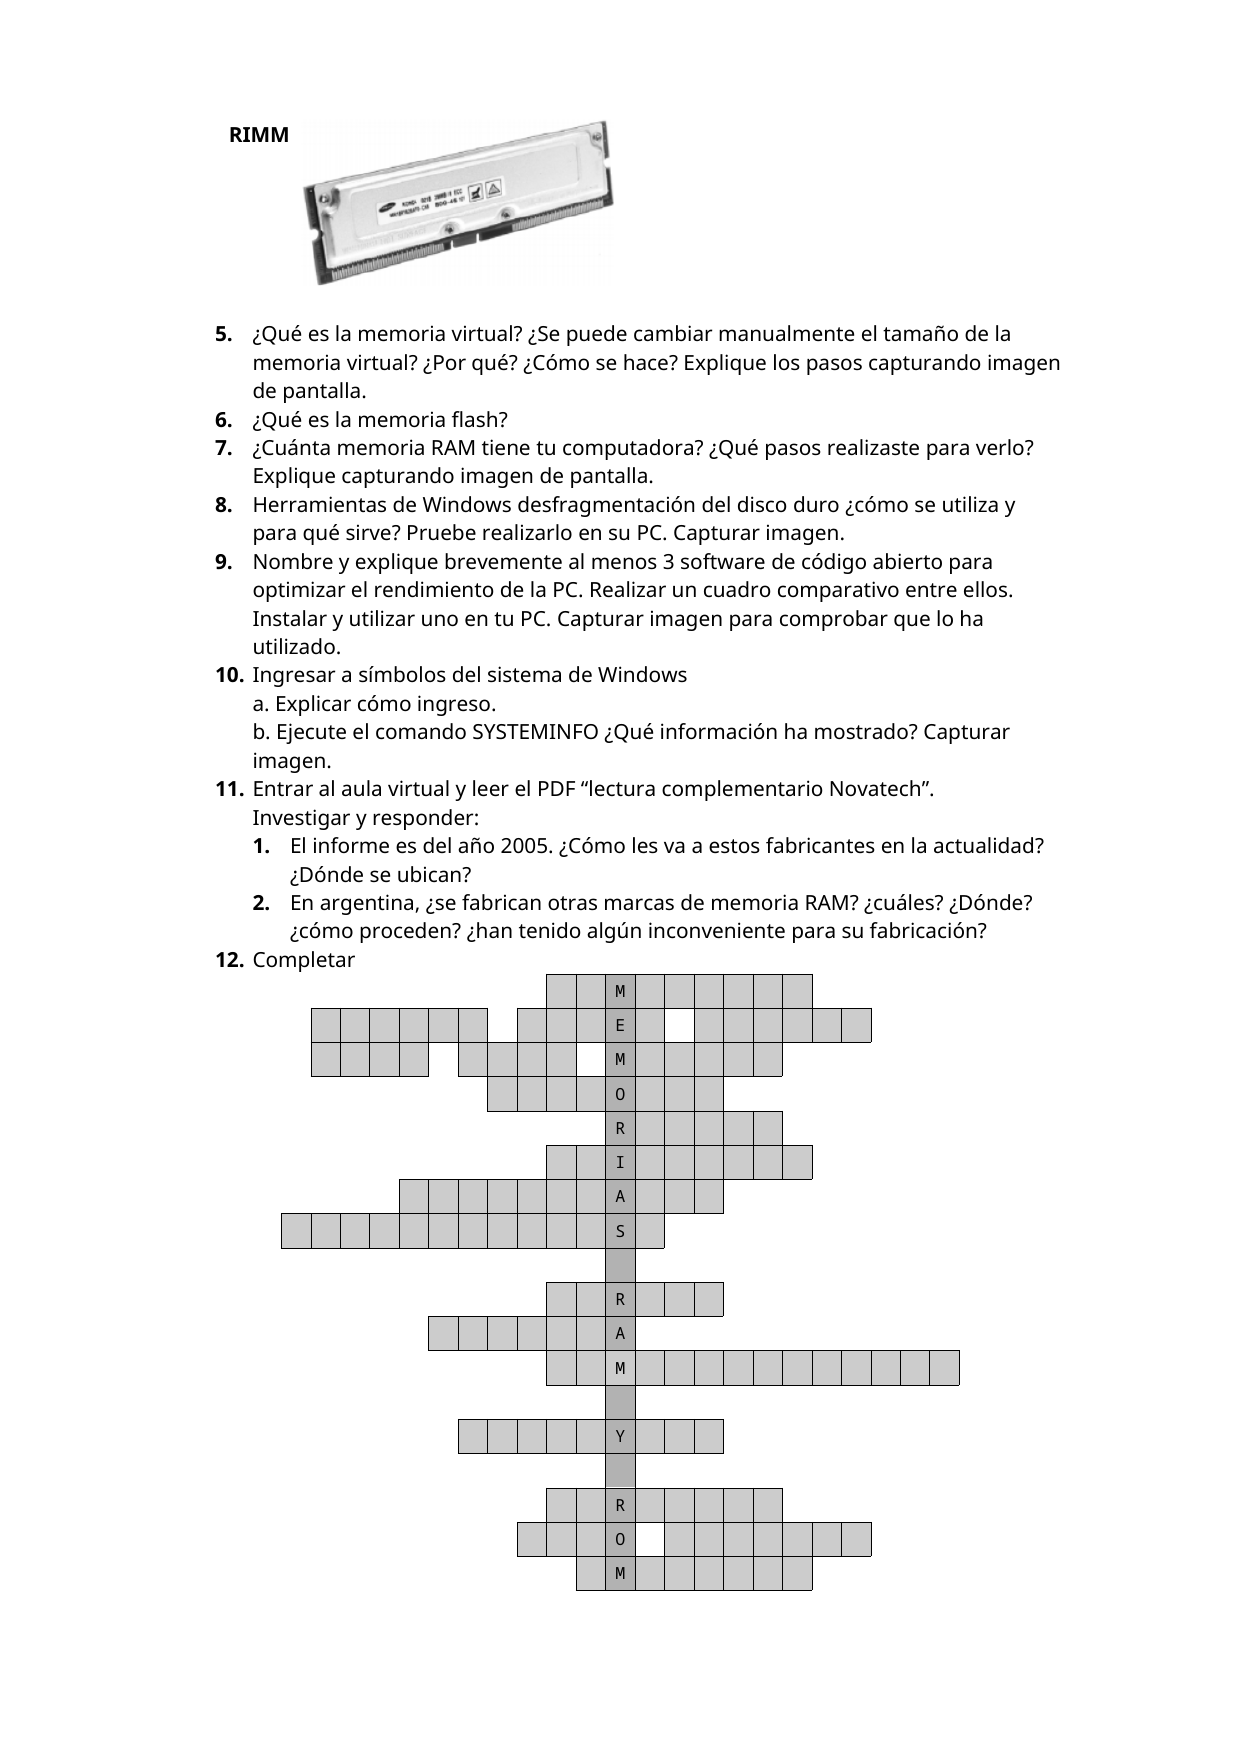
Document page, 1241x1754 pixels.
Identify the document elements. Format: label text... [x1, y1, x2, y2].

table_cell [281, 1111, 311, 1145]
table_cell [340, 1350, 369, 1385]
table_cell [517, 1488, 546, 1522]
table_cell [458, 1111, 487, 1145]
table_cell [694, 1214, 723, 1248]
table_cell [872, 1351, 900, 1385]
table_header [370, 974, 399, 1008]
table_cell [577, 1317, 605, 1350]
table_cell [930, 1282, 959, 1316]
table_cell [783, 1523, 812, 1556]
table_cell [399, 1488, 428, 1522]
table_cell A [606, 1317, 635, 1350]
table_header [695, 975, 723, 1008]
table_cell [488, 1043, 517, 1076]
table_cell [930, 1386, 959, 1419]
table_cell [636, 1214, 664, 1248]
table_cell [459, 1180, 487, 1213]
table_header [458, 974, 487, 1008]
table_cell [783, 1111, 812, 1145]
table_cell [694, 1386, 723, 1419]
table_cell [620, 114, 738, 291]
table_header [930, 974, 959, 1008]
table_cell [724, 1523, 753, 1556]
table_cell [753, 1180, 782, 1213]
table_header [281, 974, 311, 1008]
table_cell [783, 1557, 812, 1590]
table_cell [429, 1214, 458, 1248]
table_cell [459, 1420, 487, 1453]
table_cell [900, 1556, 929, 1590]
table_cell [871, 1386, 900, 1419]
table_cell [370, 1522, 399, 1556]
table_cell [871, 1076, 900, 1111]
table_cell [812, 1282, 841, 1316]
table_cell [754, 1523, 782, 1556]
list ¿Qué es la memoria flash? [215, 405, 1063, 433]
list ¿Cuánta memoria RAM tiene tu computadora? ¿Qué pasos realizaste para verlo? Explique capturando imagen de pantalla. [215, 433, 1063, 490]
table_cell [723, 1453, 753, 1487]
table_cell [841, 1076, 871, 1111]
table_cell [341, 1214, 369, 1248]
table_cell [577, 1180, 605, 1213]
table_cell [547, 1146, 576, 1179]
table_cell [518, 1214, 546, 1248]
table_cell [370, 1214, 399, 1248]
table_cell [370, 1009, 399, 1042]
table_cell [871, 1419, 900, 1453]
table_cell [577, 1077, 605, 1111]
table_cell [281, 1008, 311, 1042]
table_cell [900, 1042, 929, 1076]
table_cell [577, 1351, 605, 1385]
table_cell [340, 1145, 369, 1179]
table_header [399, 974, 428, 1008]
table_cell [841, 1316, 871, 1350]
table_cell [636, 1249, 664, 1282]
table_cell [872, 1522, 900, 1556]
table_cell [724, 1146, 753, 1179]
table_cell [841, 1248, 871, 1282]
table_cell [517, 1351, 546, 1385]
table_cell [311, 1249, 340, 1282]
table_cell [812, 1386, 841, 1419]
table_cell [665, 1283, 694, 1316]
table_cell [782, 1386, 812, 1419]
table_cell [930, 1522, 959, 1556]
table_cell [399, 1556, 428, 1590]
table_cell Y [606, 1420, 635, 1453]
table_cell [429, 1249, 458, 1282]
list En argentina, ¿se fabrican otras marcas de memoria RAM? ¿cuáles? ¿Dónde? ¿cómo proceden? ¿han tenido algún inconveniente para su fabricación? [252, 888, 1063, 945]
table_cell [636, 1077, 664, 1111]
table_cell [517, 1112, 546, 1145]
table_cell [754, 1043, 782, 1076]
table_cell [488, 1351, 517, 1385]
table_cell [429, 1180, 458, 1213]
table_cell [665, 1180, 694, 1213]
table_cell [577, 1009, 605, 1042]
table_cell R [606, 1489, 635, 1522]
table_cell [429, 1009, 458, 1042]
table_cell [694, 1454, 723, 1487]
table_cell [782, 1282, 812, 1316]
table_cell [930, 1076, 959, 1111]
table_cell [281, 1522, 311, 1556]
table_cell [753, 1077, 782, 1111]
table_cell [311, 1385, 340, 1419]
table_cell [665, 1489, 694, 1522]
table_cell [370, 1453, 399, 1487]
table_cell [399, 1350, 428, 1385]
table_header [636, 975, 664, 1008]
table_cell [754, 1009, 782, 1042]
table_cell [577, 1489, 605, 1522]
table_cell [547, 1283, 576, 1316]
table_cell [871, 1316, 900, 1350]
table_cell [871, 1556, 900, 1590]
table_cell [783, 1351, 812, 1385]
table_cell [724, 1557, 753, 1590]
table_cell [547, 1523, 576, 1556]
table_cell [900, 1008, 929, 1042]
table_cell [399, 1316, 428, 1350]
table_cell [370, 1385, 399, 1419]
table_cell RIMM [177, 114, 295, 291]
table_cell [841, 1043, 871, 1076]
table_cell [754, 1146, 782, 1179]
table_cell [724, 1077, 753, 1111]
table_cell [783, 1009, 812, 1042]
table_cell [370, 1077, 399, 1111]
table_cell [370, 1282, 399, 1316]
table_cell [488, 1556, 517, 1590]
table_cell [754, 1351, 782, 1385]
table_cell [871, 1179, 900, 1213]
table_cell [783, 1043, 812, 1076]
table_cell [841, 1145, 871, 1179]
table_cell [547, 1180, 576, 1213]
table_cell [458, 1522, 487, 1556]
table_cell [782, 1316, 812, 1350]
table_cell [871, 1145, 900, 1179]
table_cell [724, 1419, 753, 1453]
table_cell [576, 1454, 605, 1487]
table_cell [518, 1180, 546, 1213]
table_cell [665, 1557, 694, 1590]
table_cell [370, 1111, 399, 1145]
table_cell [871, 1111, 900, 1145]
table_cell E [606, 1009, 635, 1042]
table_cell [546, 1557, 576, 1590]
table_cell [547, 1043, 576, 1076]
table_cell [340, 1077, 369, 1111]
table_cell [636, 1489, 664, 1522]
table_cell [429, 1043, 458, 1076]
table_cell [370, 1249, 399, 1282]
table_cell [841, 1488, 871, 1522]
table_cell [753, 1248, 782, 1282]
table_cell [930, 1111, 959, 1145]
table_cell [429, 1282, 458, 1316]
table_cell [723, 1248, 753, 1282]
table_cell [900, 1248, 929, 1282]
table_cell [311, 1316, 340, 1350]
table_cell [812, 1488, 841, 1522]
table_cell [429, 1076, 458, 1111]
table_cell [812, 1248, 841, 1282]
table_cell [724, 1009, 753, 1042]
table_cell S [606, 1214, 635, 1248]
table_cell [930, 1248, 959, 1282]
table_header [754, 975, 782, 1008]
table_cell [812, 1316, 841, 1350]
table_cell [340, 1488, 369, 1522]
table_cell [930, 1419, 959, 1453]
table_cell [783, 1146, 812, 1179]
table_cell [754, 1489, 782, 1522]
table_cell [636, 1454, 664, 1487]
table_cell [930, 1145, 959, 1179]
table_cell [547, 1009, 576, 1042]
table_cell [311, 1077, 340, 1111]
table_cell [311, 1556, 340, 1590]
table_cell [782, 1213, 812, 1248]
table_cell [576, 1112, 605, 1145]
table_cell [341, 1043, 369, 1076]
table_cell [400, 1180, 428, 1213]
list Nombre y explique brevemente al menos 3 software de código abierto para optimizar el rendimiento de la PC. Realizar un cuadro comparativo entre ellos. Instalar y utilizar uno en tu PC. Capturar imagen para comprobar que lo ha utilizado. [215, 547, 1063, 661]
table_cell [459, 1009, 487, 1042]
table_cell [546, 1112, 576, 1145]
table_cell M [606, 1043, 635, 1076]
table_cell [429, 1488, 458, 1522]
table_cell [518, 1043, 546, 1076]
table_header [547, 975, 576, 1008]
table_cell [842, 1351, 871, 1385]
table_cell O [606, 1077, 635, 1111]
table_cell [518, 1420, 546, 1453]
table_cell [458, 1282, 487, 1316]
table_cell [900, 1488, 929, 1522]
table_cell [281, 1385, 311, 1419]
table_cell [340, 1453, 369, 1487]
table_cell [636, 1386, 664, 1419]
table_cell [724, 1180, 753, 1213]
table_cell [488, 1522, 517, 1556]
table_cell [636, 1112, 664, 1145]
table_header [340, 974, 369, 1008]
table_cell [606, 1454, 635, 1487]
list ¿Qué es la memoria virtual? ¿Se puede cambiar manualmente el tamaño de la memoria virtual? ¿Por qué? ¿Cómo se hace? Explique los pasos capturando imagen de pantalla. [215, 319, 1063, 405]
table_cell [813, 1009, 841, 1042]
table_cell [370, 1350, 399, 1385]
table_cell [636, 1317, 664, 1350]
table_cell [782, 1076, 812, 1111]
table_cell [399, 1453, 428, 1487]
table_cell [311, 1145, 340, 1179]
table_cell [400, 1043, 428, 1076]
table_cell [900, 1419, 929, 1453]
table_cell [783, 1488, 812, 1522]
table_cell [547, 1351, 576, 1385]
table_cell [753, 1386, 782, 1419]
table_cell [546, 1249, 576, 1282]
table_header M [606, 975, 635, 1008]
table_cell [458, 1488, 487, 1522]
table_cell [577, 1523, 605, 1556]
table_cell [458, 1385, 487, 1419]
table_cell [723, 1316, 753, 1350]
table_cell [636, 1523, 664, 1556]
table_cell [782, 1180, 812, 1213]
table_cell [312, 1214, 340, 1248]
table_cell [458, 1556, 487, 1590]
table_cell [930, 1453, 959, 1487]
table_cell [723, 1386, 753, 1419]
table_cell [812, 1179, 841, 1213]
table_cell [429, 1351, 458, 1385]
table_cell [488, 1282, 517, 1316]
table_cell [901, 1351, 929, 1385]
table_cell [636, 1420, 664, 1453]
table_cell [295, 114, 620, 291]
table_cell [900, 1111, 929, 1145]
table_cell [281, 1419, 311, 1453]
table_cell [340, 1249, 369, 1282]
table_cell [281, 1076, 311, 1111]
table_cell [930, 1213, 959, 1248]
table_cell [370, 1043, 399, 1076]
table_cell [930, 1316, 959, 1350]
table_cell [370, 1488, 399, 1522]
table_cell [695, 1557, 723, 1590]
table_header [841, 974, 871, 1008]
table_cell [399, 1145, 428, 1179]
table_cell [841, 1179, 871, 1213]
table_cell [429, 1419, 458, 1453]
table_cell [812, 1419, 841, 1453]
table_cell M [606, 1351, 635, 1385]
table_cell R [606, 1112, 635, 1145]
table_cell [636, 1009, 664, 1042]
table_cell [429, 1385, 458, 1419]
table_cell [429, 1145, 458, 1179]
table_cell [812, 1111, 841, 1145]
table_cell [281, 1282, 311, 1316]
table_cell [518, 1077, 546, 1111]
table_cell [488, 1180, 517, 1213]
list Completar [215, 945, 1063, 973]
table_header [488, 974, 517, 1008]
table_cell [754, 1557, 782, 1590]
table_cell [429, 1453, 458, 1487]
table_cell [459, 1043, 487, 1076]
table_cell [841, 1453, 871, 1487]
table_cell [664, 1317, 694, 1350]
table_cell [812, 1076, 841, 1111]
table_cell [340, 1179, 369, 1213]
table_cell [753, 1213, 782, 1248]
table_cell [311, 1453, 340, 1487]
table_cell [606, 1386, 635, 1419]
table_cell [930, 1351, 959, 1385]
table_cell [488, 1249, 517, 1282]
table_cell [871, 1213, 900, 1248]
table_cell [695, 1489, 723, 1522]
table_cell M [606, 1557, 635, 1590]
table_cell [900, 1282, 929, 1316]
table_cell [576, 1249, 605, 1282]
table_cell O [606, 1523, 635, 1556]
table_cell [636, 1180, 664, 1213]
table_cell [311, 1522, 340, 1556]
table_cell [488, 1077, 517, 1111]
picture [301, 119, 615, 286]
table_cell [695, 1180, 723, 1213]
table_cell [340, 1316, 369, 1350]
table_cell [312, 1043, 340, 1076]
table_cell [695, 1523, 723, 1556]
table_cell [281, 1488, 311, 1522]
table_cell [665, 1351, 694, 1385]
list El informe es del año 2005. ¿Cómo les va a estos fabricantes en la actualidad?¿Dónde se ubican? [252, 831, 1063, 888]
table_cell R [606, 1283, 635, 1316]
table_cell [458, 1249, 487, 1282]
table_cell I [606, 1146, 635, 1179]
table_cell [370, 1316, 399, 1350]
table_cell [695, 1146, 723, 1179]
table_cell [871, 1488, 900, 1522]
table_cell [577, 1557, 605, 1590]
table_cell [930, 1556, 959, 1590]
table_cell [429, 1317, 458, 1350]
table_cell [488, 1008, 517, 1042]
table_cell [871, 1248, 900, 1282]
table_cell [724, 1282, 753, 1316]
table_header [311, 974, 340, 1008]
table_cell [900, 1522, 929, 1556]
table_cell [694, 1248, 723, 1282]
table_cell [753, 1316, 782, 1350]
table_cell [930, 1488, 959, 1522]
table_cell [282, 1214, 311, 1248]
table_header [783, 975, 812, 1008]
table_cell [930, 1042, 959, 1076]
table_cell [340, 1522, 369, 1556]
table_cell [458, 1145, 487, 1179]
table_cell [547, 1420, 576, 1453]
table_cell [753, 1282, 782, 1316]
table_cell [281, 1179, 311, 1213]
table_cell [517, 1557, 546, 1590]
table_cell [488, 1385, 517, 1419]
table_cell [281, 1556, 311, 1590]
table_cell [400, 1214, 428, 1248]
table_cell [813, 1557, 841, 1590]
table_cell [517, 1282, 546, 1316]
table_cell [782, 1248, 812, 1282]
table_cell [841, 1111, 871, 1145]
table_cell [724, 1351, 753, 1385]
table_cell [429, 1111, 458, 1145]
table_cell [930, 1008, 959, 1042]
table_cell [517, 1454, 546, 1487]
table_cell [399, 1249, 428, 1282]
table_cell [695, 1043, 723, 1076]
table_cell [370, 1179, 399, 1213]
table_cell [281, 1453, 311, 1487]
table_cell [695, 1077, 723, 1111]
table_cell [281, 1316, 311, 1350]
table_cell [900, 1145, 929, 1179]
table_cell [577, 1420, 605, 1453]
table_cell [636, 1351, 664, 1385]
table_cell [636, 1146, 664, 1179]
table_cell [311, 1419, 340, 1453]
table_cell [340, 1282, 369, 1316]
table_cell [429, 1522, 458, 1556]
table_cell [517, 1145, 546, 1179]
table_cell [429, 1556, 458, 1590]
table_cell [518, 1523, 546, 1556]
table_cell [695, 1112, 723, 1145]
table_cell [458, 1454, 487, 1487]
table_cell [724, 1112, 753, 1145]
table_cell [488, 1454, 517, 1487]
table_cell [665, 1043, 694, 1076]
table_header [724, 975, 753, 1008]
table_cell [841, 1419, 871, 1453]
table_cell [812, 1043, 841, 1076]
table_header [900, 974, 929, 1008]
table_cell [547, 1214, 576, 1248]
table_cell [281, 1145, 311, 1179]
table_cell [399, 1077, 428, 1111]
table_cell [695, 1420, 723, 1453]
table_cell [399, 1282, 428, 1316]
table_cell [841, 1213, 871, 1248]
table_cell [399, 1111, 428, 1145]
table_cell [695, 1283, 723, 1316]
table_cell [311, 1282, 340, 1316]
table_cell [370, 1419, 399, 1453]
table_cell [723, 1213, 753, 1248]
table_cell [842, 1009, 871, 1042]
table_cell [812, 1453, 841, 1487]
table_cell [813, 1351, 841, 1385]
table_cell [311, 1111, 340, 1145]
table_cell [871, 1042, 900, 1076]
table_cell [694, 1317, 723, 1350]
table_cell [636, 1043, 664, 1076]
table_cell [281, 1350, 311, 1385]
table_cell [754, 1112, 782, 1145]
table_cell [488, 1214, 517, 1248]
table_cell [517, 1249, 546, 1282]
table_cell [665, 1523, 694, 1556]
table_cell [782, 1453, 812, 1487]
table_cell [664, 1248, 694, 1282]
table_cell [841, 1557, 871, 1590]
table_cell [311, 1488, 340, 1522]
table_cell [577, 1283, 605, 1316]
table_header [429, 974, 458, 1008]
table_cell [546, 1386, 576, 1419]
table_cell [813, 1523, 841, 1556]
table_cell [695, 1351, 723, 1385]
table_cell [281, 1249, 311, 1282]
list Ingresar a símbolos del sistema de Windows a. Explicar cómo ingreso. b. Ejecute el comando SYSTEMINFO ¿Qué información ha mostrado? Capturar imagen. [215, 661, 1063, 774]
table_cell [871, 1282, 900, 1316]
table_cell [900, 1076, 929, 1111]
table_cell A [606, 1180, 635, 1213]
table_cell [782, 1419, 812, 1453]
table_cell [547, 1489, 576, 1522]
table_cell [459, 1317, 487, 1350]
table_header [813, 974, 841, 1008]
table_cell [577, 1146, 605, 1179]
table_cell [841, 1386, 871, 1419]
list Herramientas de Windows desfragmentación del disco duro ¿cómo se utiliza y para qué sirve? Pruebe realizarlo en su PC. Capturar imagen. [215, 490, 1063, 547]
table_cell [665, 1077, 694, 1111]
table_header [871, 974, 900, 1008]
table_cell [370, 1556, 399, 1590]
table_cell [842, 1523, 871, 1556]
table_cell [900, 1179, 929, 1213]
table_cell [664, 1386, 694, 1419]
table_cell [488, 1112, 517, 1145]
table_cell [399, 1385, 428, 1419]
table_cell [458, 1351, 487, 1385]
table_cell [753, 1419, 782, 1453]
table_cell [312, 1009, 340, 1042]
table_cell [664, 1454, 694, 1487]
table_cell [488, 1317, 517, 1350]
table_cell [724, 1489, 753, 1522]
table_cell [665, 1112, 694, 1145]
table_cell [724, 1043, 753, 1076]
table_cell [577, 1214, 605, 1248]
table_cell [813, 1145, 841, 1179]
table_cell [576, 1386, 605, 1419]
table_cell [340, 1419, 369, 1453]
table_cell [340, 1111, 369, 1145]
table_cell [665, 1214, 694, 1248]
table_cell [458, 1077, 487, 1111]
table_cell [665, 1146, 694, 1179]
table_cell [400, 1009, 428, 1042]
table_cell [900, 1453, 929, 1487]
table_cell [341, 1009, 369, 1042]
table_cell [753, 1453, 782, 1487]
table_cell [517, 1385, 546, 1419]
table_cell [488, 1145, 517, 1179]
table_cell [738, 114, 1063, 291]
table_header [577, 975, 605, 1008]
table_cell [340, 1385, 369, 1419]
table_cell [636, 1283, 664, 1316]
table_cell [311, 1350, 340, 1385]
table_cell [459, 1214, 487, 1248]
table_cell [488, 1420, 517, 1453]
table_cell [606, 1249, 635, 1282]
table_cell [900, 1213, 929, 1248]
table_cell [311, 1179, 340, 1213]
table_cell [281, 1042, 311, 1076]
table_cell [547, 1077, 576, 1111]
table_cell [841, 1282, 871, 1316]
table_cell [518, 1317, 546, 1350]
table_cell [930, 1179, 959, 1213]
table_cell [871, 1453, 900, 1487]
table_cell [900, 1316, 929, 1350]
table_cell [488, 1488, 517, 1522]
table_header [665, 975, 694, 1008]
table_cell [900, 1386, 929, 1419]
table_cell [547, 1317, 576, 1350]
list Entrar al aula virtual y leer el PDF “lectura complementario Novatech”. Investigar y responder: [215, 774, 1063, 831]
table_cell [370, 1145, 399, 1179]
table_cell [665, 1009, 694, 1042]
table_cell [695, 1009, 723, 1042]
table_cell [399, 1419, 428, 1453]
table_header [517, 974, 546, 1008]
table_cell [340, 1556, 369, 1590]
table_cell [518, 1009, 546, 1042]
table_cell [812, 1213, 841, 1248]
table_cell [872, 1008, 900, 1042]
table_cell [636, 1557, 664, 1590]
table_cell [546, 1454, 576, 1487]
table_cell [399, 1522, 428, 1556]
table_cell [577, 1043, 605, 1076]
table_cell [665, 1420, 694, 1453]
